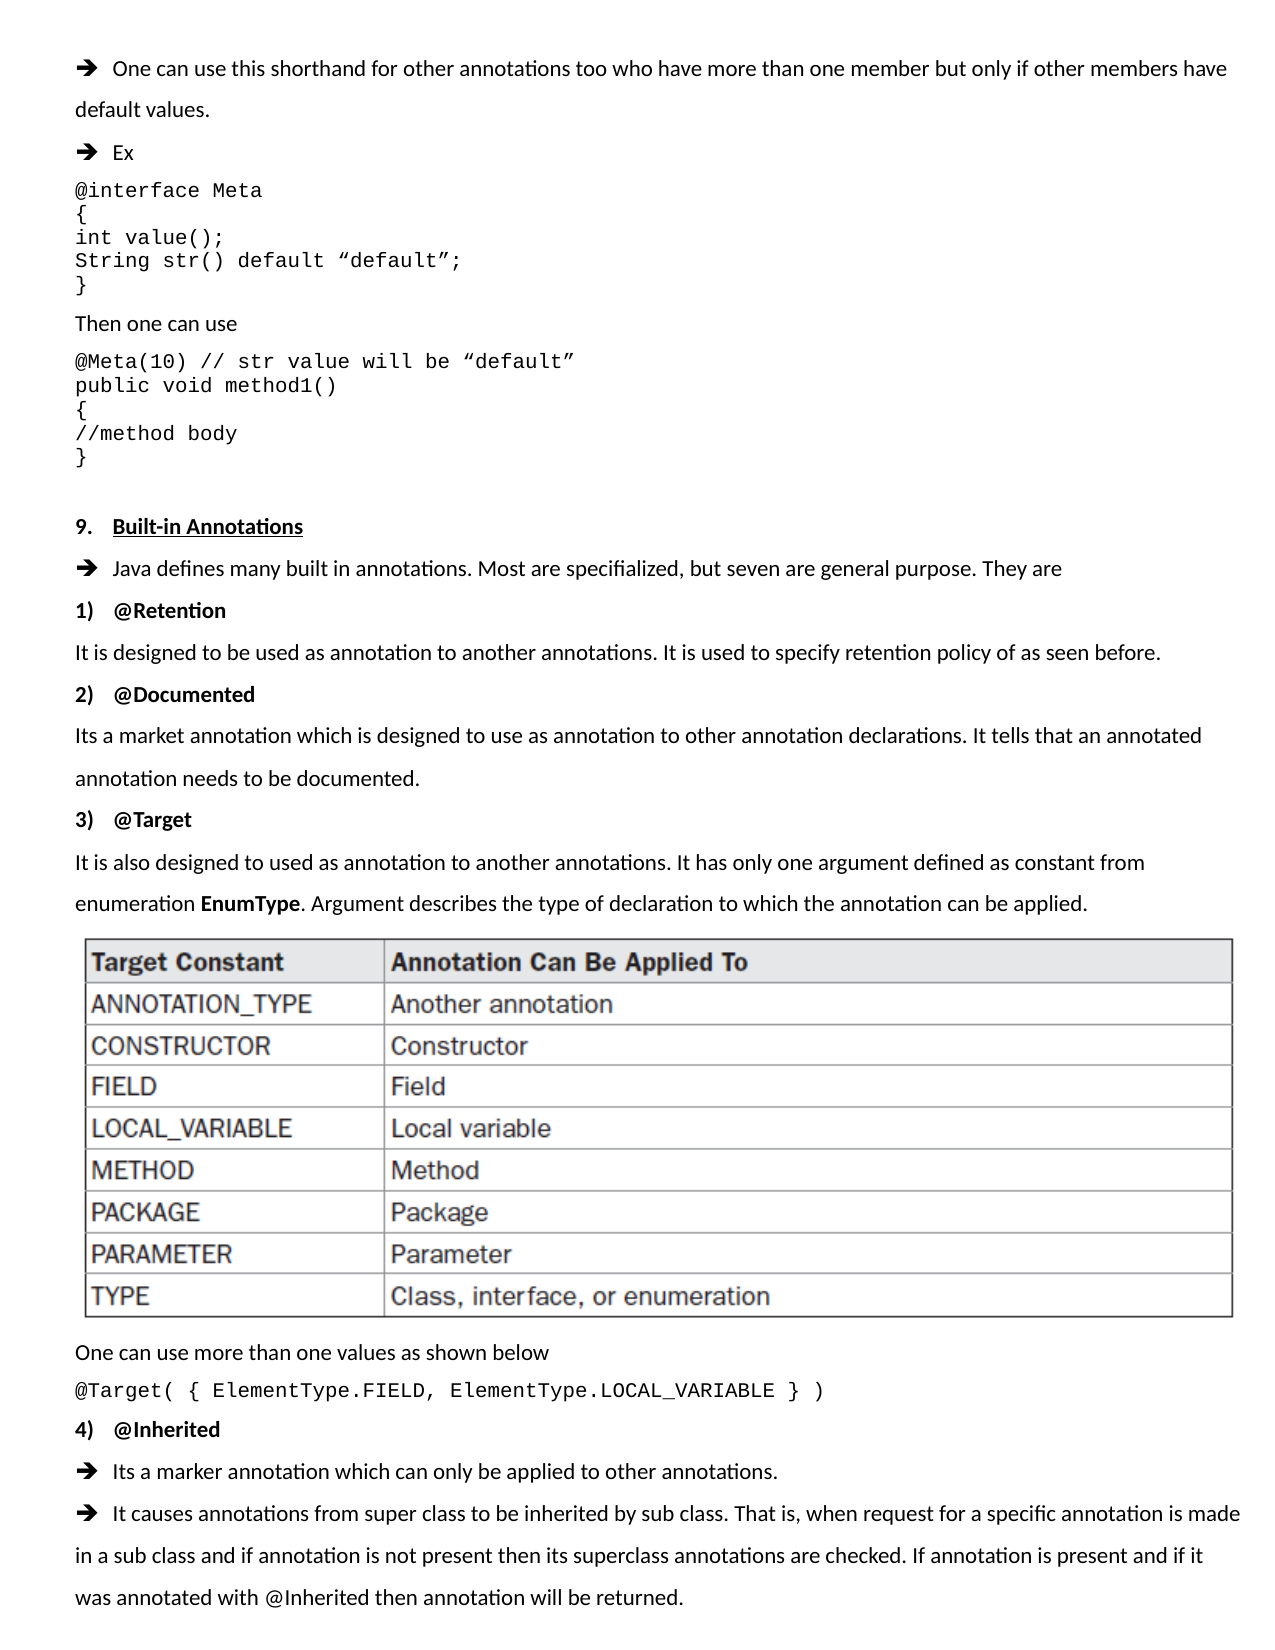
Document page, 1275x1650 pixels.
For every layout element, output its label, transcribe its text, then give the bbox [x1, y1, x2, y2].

text 4) @Inherited [75, 1415, 1245, 1443]
list String str() default “default”; [75, 251, 1245, 274]
list 1) @Retention [75, 596, 1245, 624]
text } [75, 274, 1245, 298]
text Its a market annotation which is designed to use as annotation to other annotation declarations. It tells that an annotated annotation needs to be documented. [75, 722, 1245, 792]
text It is also designed to used as annotation to another annotations. It has only one argument defined as constant from enumeration EnumType. Argument describes the type of declaration to which the annotation can be applied. [75, 848, 1245, 918]
list Its a marker annotation which can only be applied to other annotations. [75, 1457, 1245, 1485]
text @Target( { ElementType.FIELD, ElementType.LOCAL_VARIABLE } ) [75, 1380, 1245, 1403]
list @interface Meta [75, 179, 1245, 203]
text { [75, 399, 1245, 422]
text @Meta(10) // str value will be “default” [75, 352, 1245, 375]
text It is designed to be used as annotation to another annotations. It is used to specify retention policy of as seen before. [75, 638, 1245, 666]
list Java defines many built in annotations. Most are specifialized, but seven are general purpose. They are [75, 554, 1245, 582]
list { [75, 203, 1245, 227]
text //method body [75, 422, 1245, 446]
text 2) @Documented [75, 680, 1245, 708]
text } [75, 446, 1245, 470]
text 9. Built-in Annotations [75, 512, 1245, 540]
text 3) @Target [75, 806, 1245, 834]
text One can use more than one values as shown below [75, 932, 1245, 1366]
list Ex [75, 138, 1245, 166]
list int value(); [75, 227, 1245, 251]
text Then one can use [75, 309, 1245, 338]
list One can use this shorthand for other annotations too who have more than one member but only if other members have default values. [75, 54, 1245, 124]
text public void method1() [75, 375, 1245, 399]
list It causes annotations from super class to be inherited by sub class. That is, when request for a specific annotation is made in a sub class and if annotation is not present then its superclass annotations are checked. If annotation is present and if it was annotated with @Inherited then annotation will be returned. [75, 1499, 1245, 1611]
